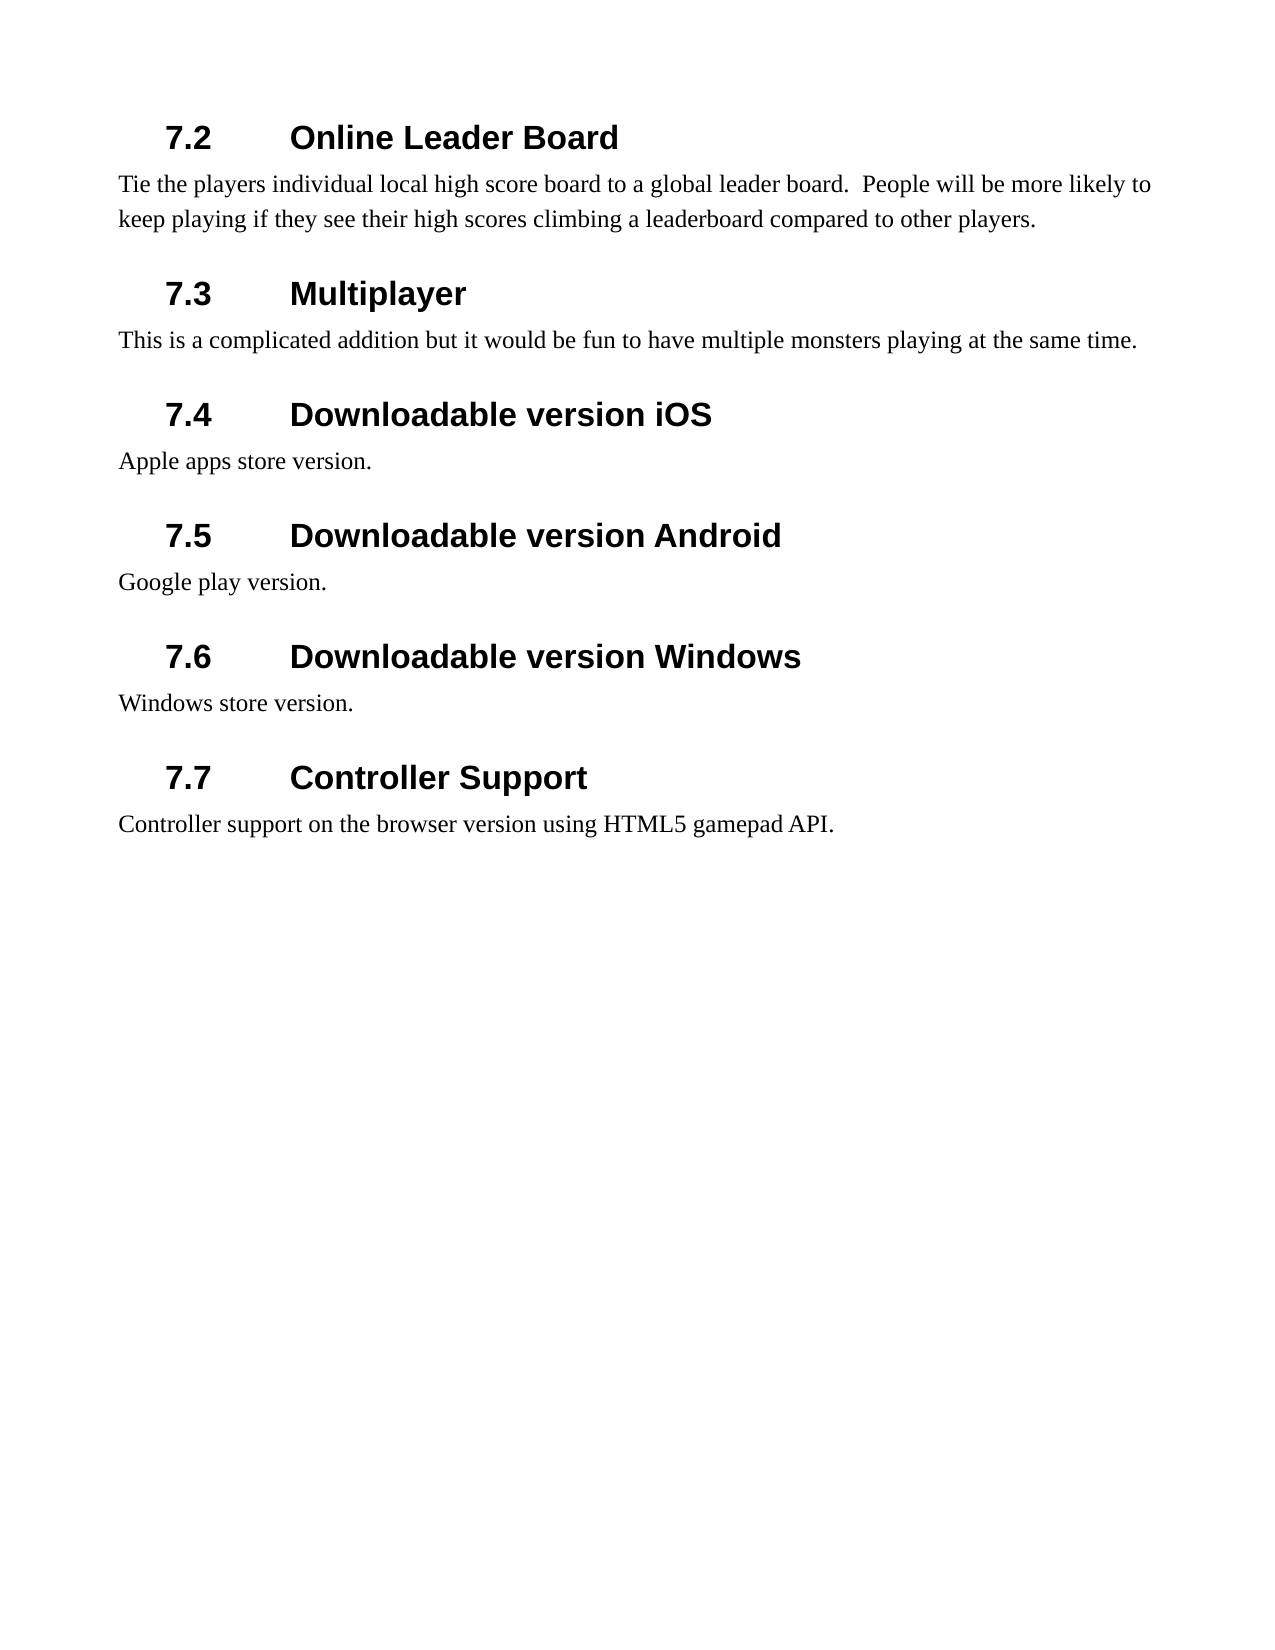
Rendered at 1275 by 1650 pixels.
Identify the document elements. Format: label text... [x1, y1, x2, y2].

subtitle Downloadable version Android [156, 516, 1157, 554]
subtitle Online Leader Board [156, 118, 1157, 157]
text Tie the players individual local high score board to a global leader board. People will be more likely to keep playing if they see their high scores climbing a leaderboard compared to other players. [118, 169, 1157, 232]
subtitle Controller Support [156, 758, 1157, 796]
text Google play version. [118, 567, 1157, 596]
subtitle Downloadable version iOS [156, 395, 1157, 433]
subtitle Downloadable version Windows [156, 637, 1157, 675]
text Controller support on the browser version using HTML5 gamepad API. [118, 809, 1157, 838]
text Windows store version. [118, 688, 1157, 717]
text Apple apps store version. [118, 446, 1157, 474]
subtitle Multiplayer [156, 274, 1157, 312]
text This is a complicated addition but it would be fun to have multiple monsters playing at the same time. [118, 325, 1157, 353]
